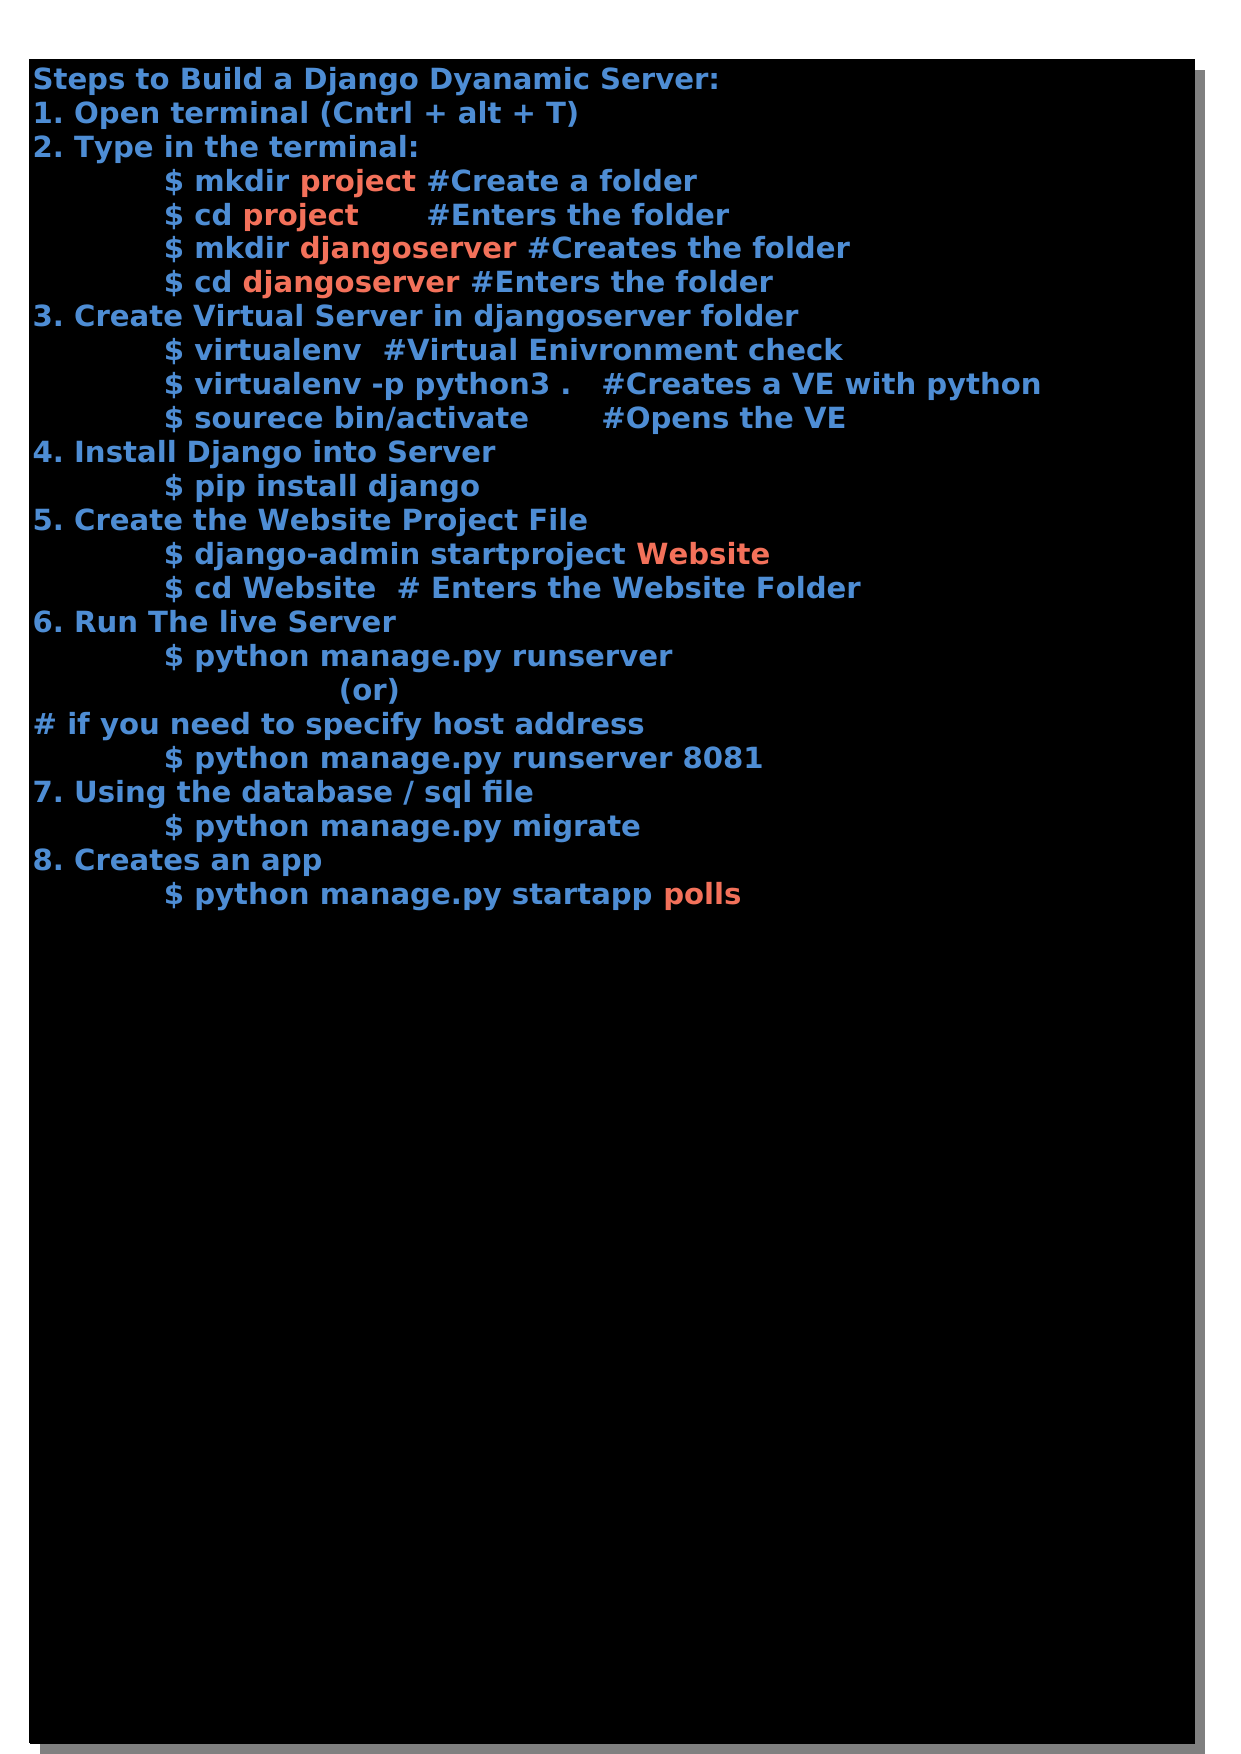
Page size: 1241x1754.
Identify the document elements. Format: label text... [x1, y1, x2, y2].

text $ sourece bin/activate #Opens the VE [32, 402, 1191, 436]
text $ django-admin startproject Website [32, 537, 1191, 571]
text $ virtualenv -p python3 . #Creates a VE with python [32, 368, 1191, 402]
text 6. Run The live Server [32, 605, 1191, 639]
text 7. Using the database / sql file [32, 775, 1191, 809]
text (or) [32, 673, 1191, 707]
text $ cd project #Enters the folder [32, 198, 1191, 232]
text 8. Creates an app [32, 843, 1191, 877]
text $ python manage.py startapp polls [32, 877, 1191, 911]
text $ virtualenv #Virtual Enivronment check [32, 334, 1191, 368]
text $ python manage.py runserver 8081 [32, 741, 1191, 775]
text $ pip install django [32, 469, 1191, 503]
text 3. Create Virtual Server in djangoserver folder [32, 300, 1191, 334]
text 2. Type in the terminal: [32, 130, 1191, 164]
text $ cd djangoserver #Enters the folder [32, 266, 1191, 300]
text 5. Create the Website Project File [32, 503, 1191, 537]
text $ cd Website # Enters the Website Folder [32, 571, 1191, 605]
text $ mkdir djangoserver #Creates the folder [32, 232, 1191, 266]
text 4. Install Django into Server [32, 436, 1191, 469]
text $ python manage.py migrate [32, 809, 1191, 843]
text $ python manage.py runserver [32, 639, 1191, 673]
text # if you need to specify host address [32, 707, 1191, 741]
text $ mkdir project #Create a folder [32, 164, 1191, 198]
text 1. Open terminal (Cntrl + alt + T) [32, 96, 1191, 130]
text Steps to Build a Django Dyanamic Server: [32, 62, 1191, 96]
